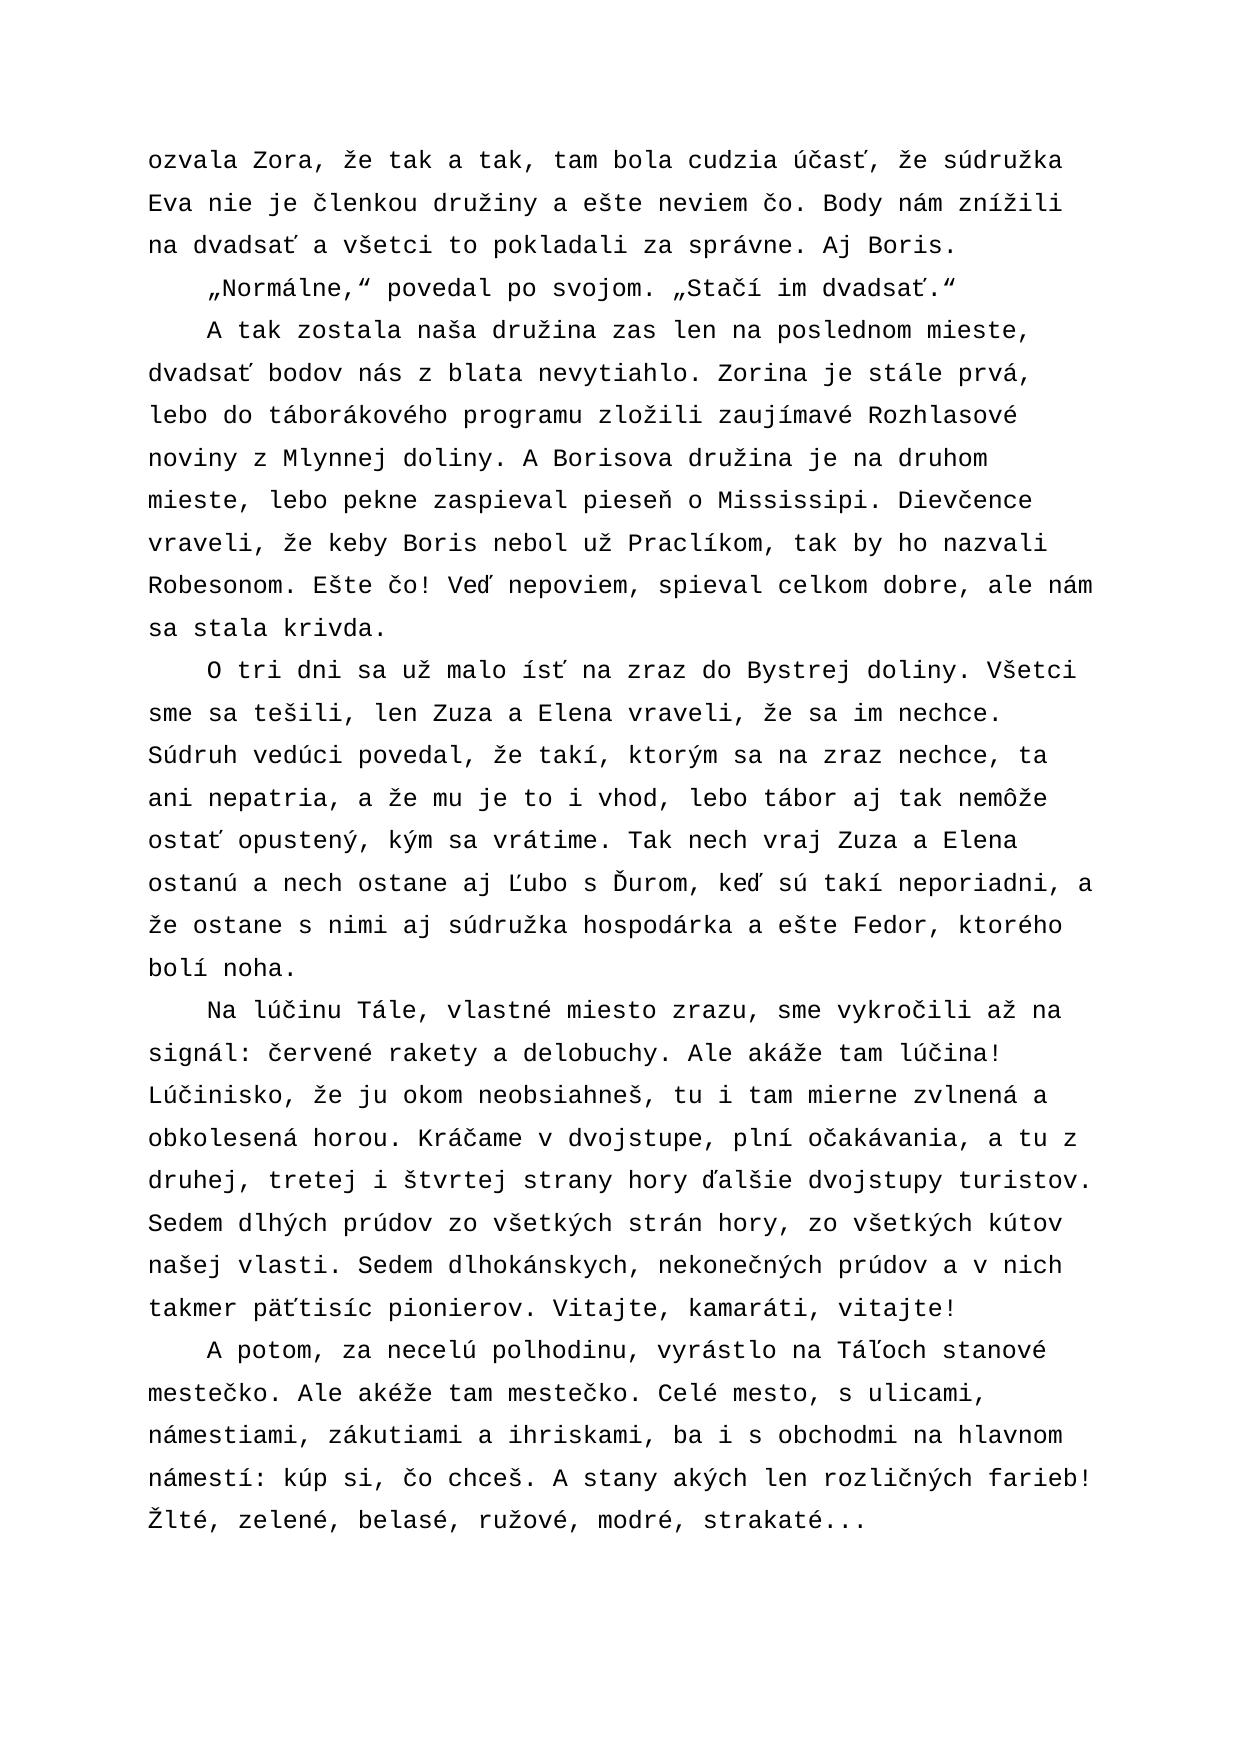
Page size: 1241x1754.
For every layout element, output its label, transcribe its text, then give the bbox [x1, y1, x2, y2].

text O tri dni sa už malo ísť na zraz do Bystrej doliny. Všetci sme sa tešili, len Zuza a Elena vraveli, že sa im nechce. Súdruh vedúci povedal, že takí, ktorým sa na zraz nechce, ta ani nepatria, a že mu je to i vhod, lebo tábor aj tak nemôže ostať opustený, kým sa vrátime. Tak nech vraj Zuza a Elena ostanú a nech ostane aj Ľubo s Ďurom, keď sú takí neporiadni, a že ostane s nimi aj súdružka hospodárka a ešte Fedor, ktorého bolí noha. [148, 658, 1093, 983]
text A tak zostala naša družina zas len na poslednom mieste, dvadsať bodov nás z blata nevytiahlo. Zorina je stále prvá, lebo do táborákového programu zložili zaujímavé Rozhlasové noviny z Mlynnej doliny. A Borisova družina je na druhom mieste, lebo pekne zaspieval pieseň o Mississipi. Dievčence vraveli, že keby Boris nebol už Praclíkom, tak by ho nazvali Robesonom. Ešte čo! Veď nepoviem, spieval celkom dobre, ale nám sa stala krivda. [148, 318, 1093, 643]
text „Normálne,“ povedal po svojom. „Stačí im dvadsať.“ [148, 275, 1093, 303]
text Na lúčinu Tále, vlastné miesto zrazu, sme vykročili až na signál: červené rakety a delobuchy. Ale akáže tam lúčina! Lúčinisko, že ju okom neobsiahneš, tu i tam mierne zvlnená a obkolesená horou. Kráčame v dvojstupe, plní očakávania, a tu z druhej, tretej i štvrtej strany hory ďalšie dvojstupy turistov. Sedem dlhých prúdov zo všetkých strán hory, zo všetkých kútov našej vlasti. Sedem dlhokánskych, nekonečných prúdov a v nich takmer päťtisíc pionierov. Vitajte, kamaráti, vitajte! [148, 998, 1093, 1323]
text A potom, za necelú polhodinu, vyrástlo na Táľoch stanové mestečko. Ale akéže tam mestečko. Celé mesto, s ulicami, námestiami, zákutiami a ihriskami, ba i s obchodmi na hlavnom námestí: kúp si, čo chceš. A stany akých len rozličných farieb! Žlté, zelené, belasé, ružové, modré, strakaté... [148, 1338, 1093, 1536]
text ozvala Zora, že tak a tak, tam bola cudzia účasť, že súdružka Eva nie je členkou družiny a ešte neviem čo. Body nám znížili na dvadsať a všetci to pokladali za správne. Aj Boris. [148, 148, 1093, 261]
